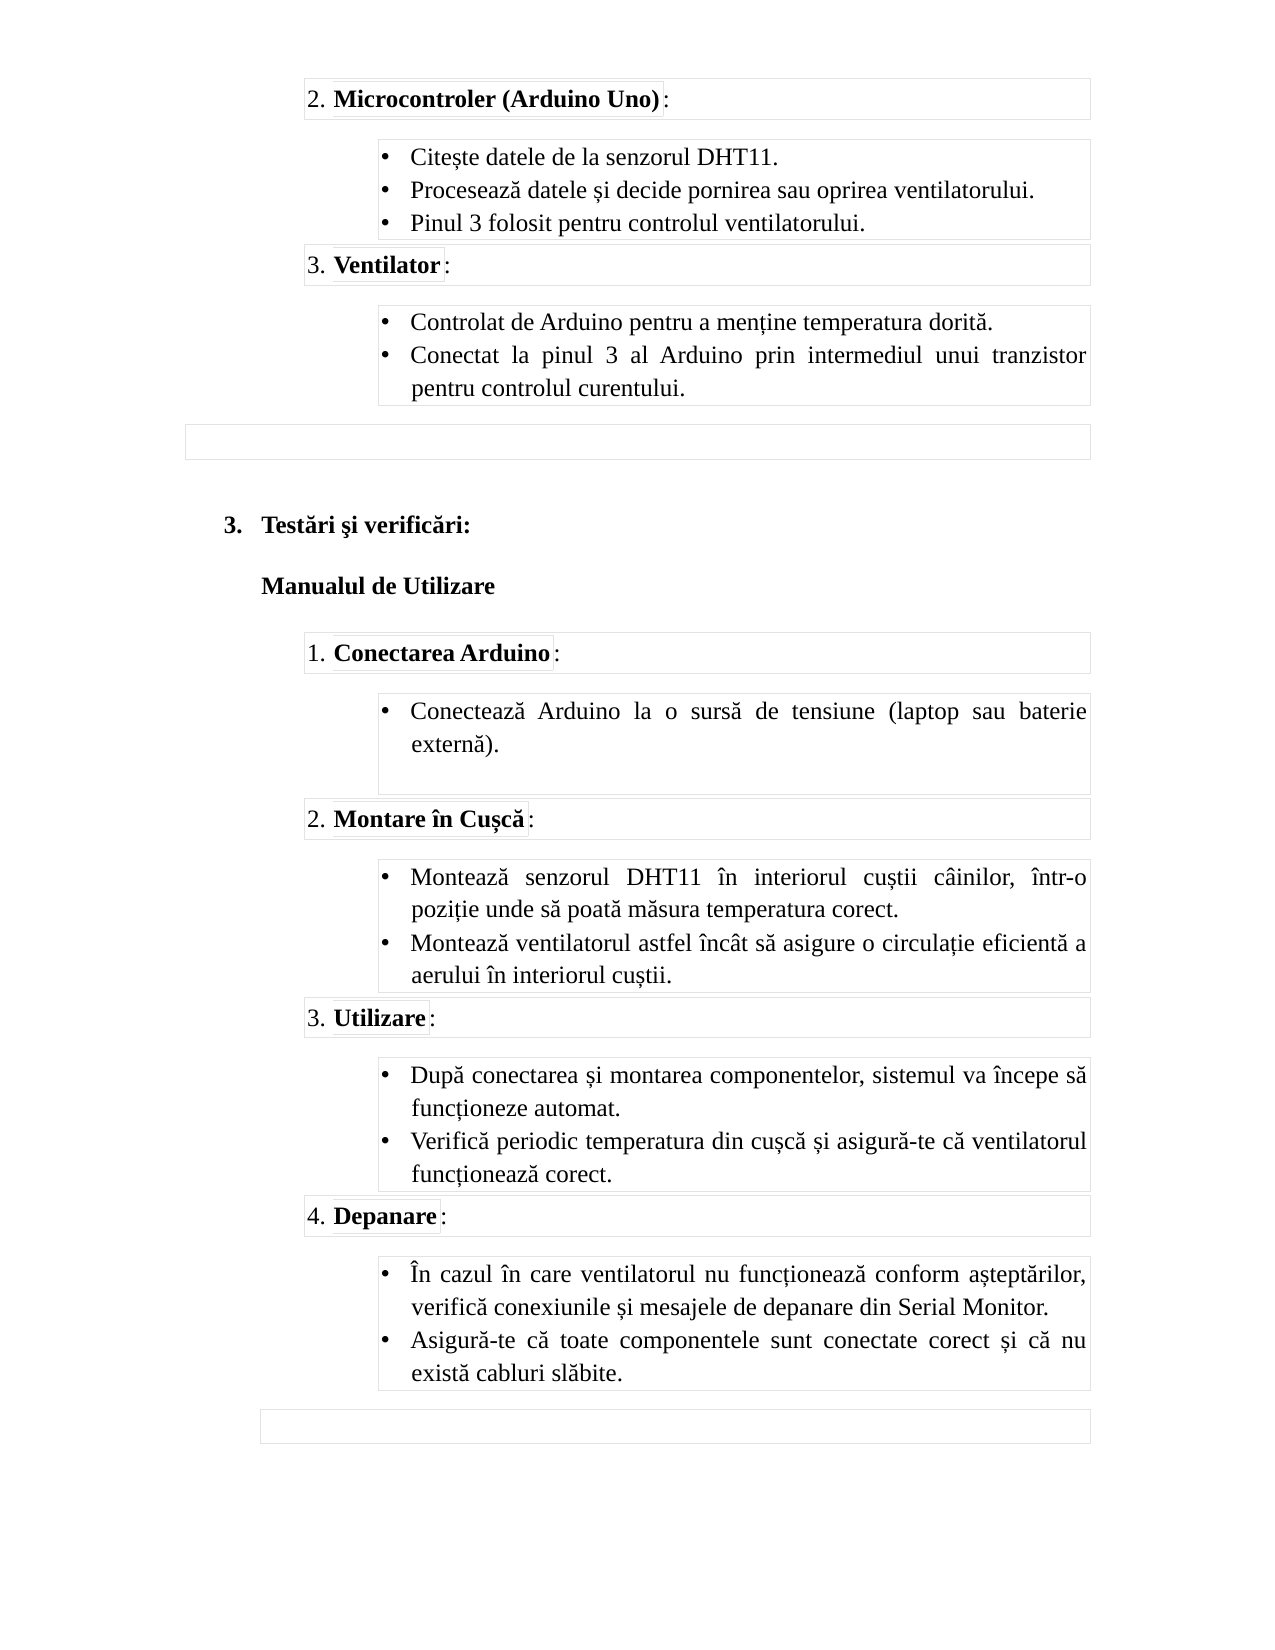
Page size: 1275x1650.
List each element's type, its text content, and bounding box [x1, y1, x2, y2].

list Verifică periodic temperatura din cușcă și asigură-te că ventilatorul funcționează corect. [379, 1123, 1090, 1191]
list Controlat de Arduino pentru a menține temperatura dorită. [379, 306, 1090, 336]
list Pinul 3 folosit pentru controlul ventilatorului. [379, 205, 1090, 239]
list Asigură-te că toate componentele sunt conectate corect și că nu există cabluri slăbite. [379, 1322, 1090, 1390]
list Depanare: [305, 1196, 1090, 1236]
list Ventilator: [305, 245, 1090, 285]
list Testări şi verificări: [223, 510, 1087, 539]
list Citește datele de la senzorul DHT11. [379, 140, 1090, 171]
list Conectează Arduino la o sursă de tensiune (laptop sau baterie externă). [379, 694, 1090, 758]
list Conectat la pinul 3 al Arduino prin intermediul unui tranzistor pentru controlul curentului. [379, 337, 1090, 405]
list Montează ventilatorul astfel încât să asigure o circulație eficientă a aerului în interiorul cuștii. [379, 924, 1090, 992]
list În cazul în care ventilatorul nu funcționează conform așteptărilor, verifică conexiunile și mesajele de depanare din Serial Monitor. [379, 1257, 1090, 1321]
list Microcontroler (Arduino Uno): [305, 79, 1090, 119]
list Conectarea Arduino: [305, 633, 1090, 673]
list Montează senzorul DHT11 în interiorul cuștii câinilor, într-o poziție unde să poată măsura temperatura corect. [379, 860, 1090, 923]
list Montare în Cușcă: [305, 799, 1090, 839]
list Utilizare: [305, 998, 1090, 1037]
list După conectarea și montarea componentelor, sistemul va începe să funcționeze automat. [379, 1058, 1090, 1122]
list Manualul de Utilizare [223, 571, 1087, 600]
list Procesează datele și decide pornirea sau oprirea ventilatorului. [379, 172, 1090, 203]
